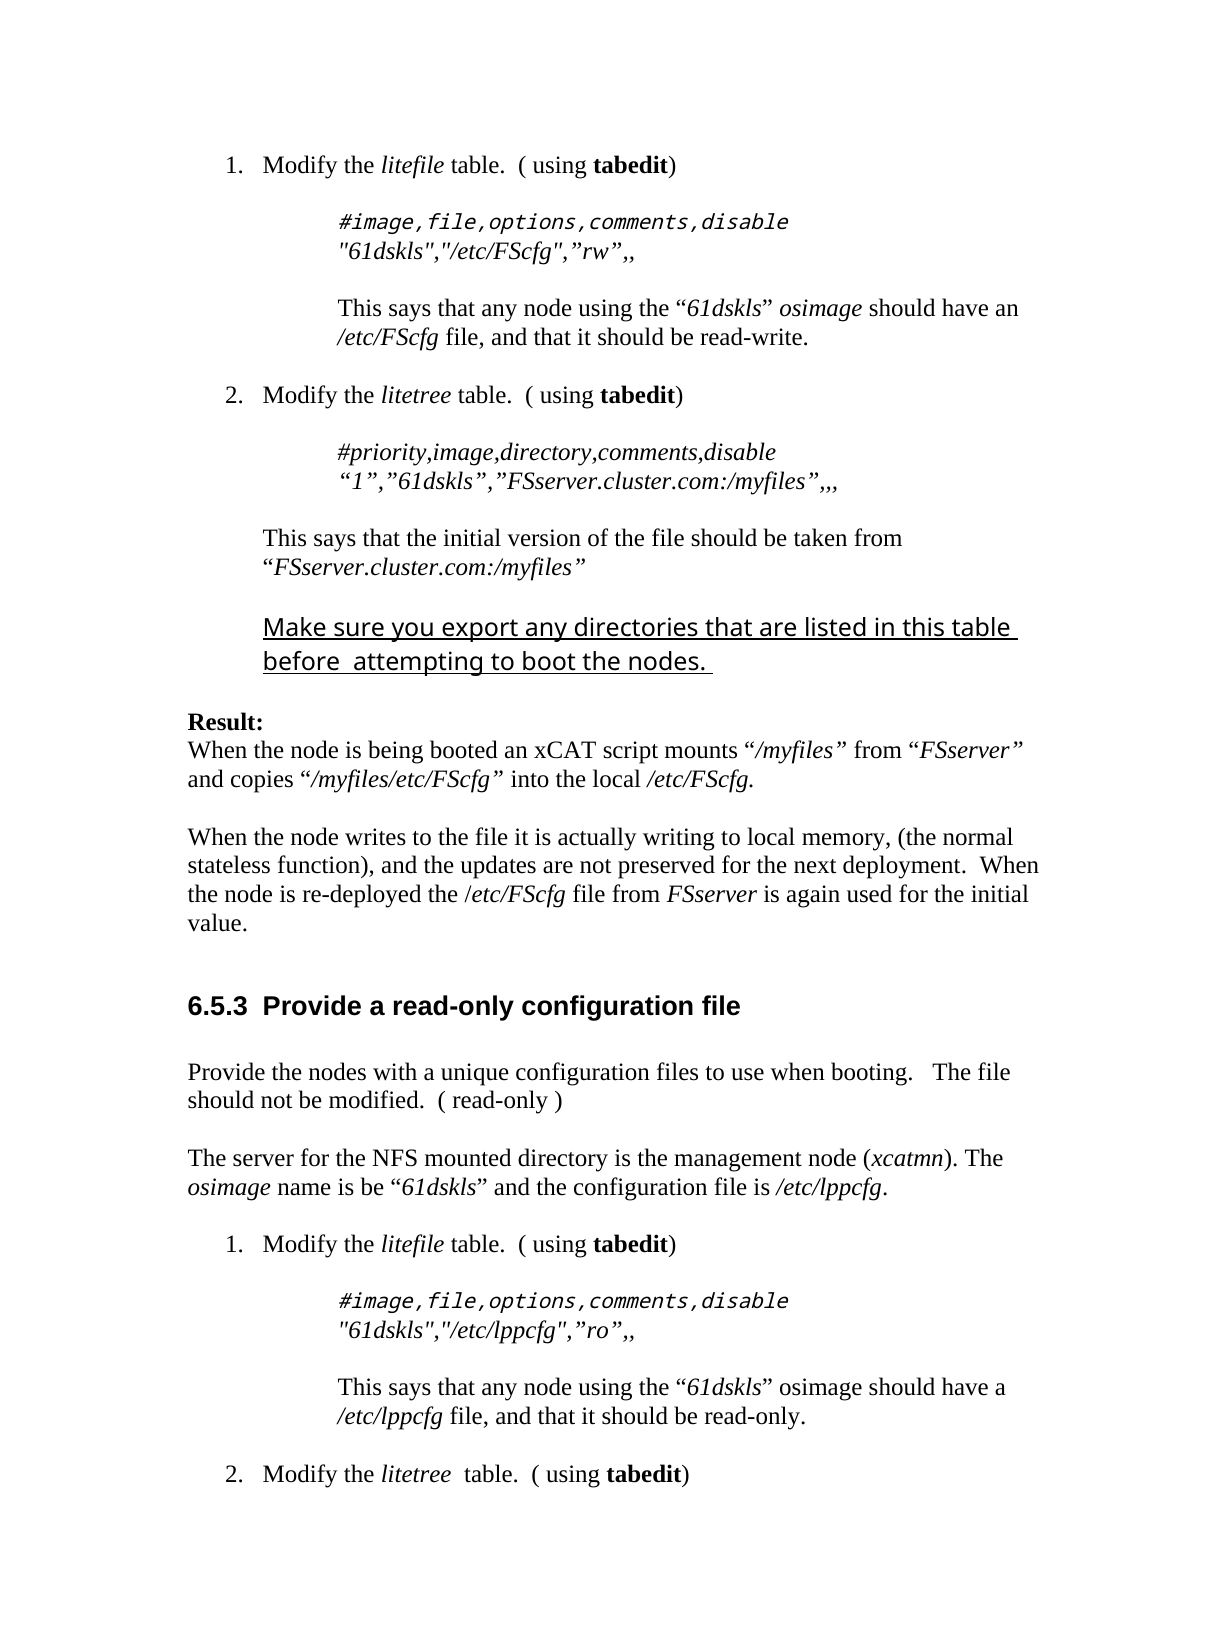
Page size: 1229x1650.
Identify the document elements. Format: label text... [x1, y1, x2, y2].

list Modify the litetree table. ( using tabedit) [225, 1459, 1041, 1487]
list This says that any node using the “61dskls” osimage should have an /etc/FScfg file, and that it should be read-write. [300, 293, 1041, 351]
list Result: [150, 707, 1041, 735]
list “1”,”61dskls”,”FSserver.cluster.com:/myfiles”,,, [300, 466, 1041, 495]
list "61dskls","/etc/lppcfg",”ro”,, [225, 1315, 1041, 1344]
list Modify the litetree table. ( using tabedit) [225, 380, 1041, 408]
list #image,file,options,comments,disable [225, 207, 1041, 236]
list #priority,image,directory,comments,disable [225, 437, 1041, 466]
list "61dskls","/etc/FScfg",”rw”,, [225, 236, 1041, 265]
subtitle Provide a read-only configuration file [187, 990, 1041, 1022]
list When the node is being booted an xCAT script mounts “/myfiles” from “FSserver” and copies “/myfiles/etc/FScfg” into the local /etc/FScfg. [150, 735, 1041, 793]
list Modify the litefile table. ( using tabedit) [225, 1229, 1041, 1258]
list This says that any node using the “61dskls” osimage should have a /etc/lppcfg file, and that it should be read-only. [300, 1372, 1041, 1430]
text When the node writes to the file it is actually writing to local memory, (the normal stateless function), and the updates are not preserved for the next deployment. When the node is re-deployed the /etc/FScfg file from FSserver is again used for the initial value. [187, 822, 1041, 937]
text Make sure you export any directories that are listed in this table before attempting to boot the nodes. [262, 610, 1041, 678]
text This says that the initial version of the file should be taken from “FSserver.cluster.com:/myfiles” [262, 523, 1041, 581]
list #image,file,options,comments,disable [225, 1287, 1041, 1315]
list Modify the litefile table. ( using tabedit) [225, 150, 1041, 179]
text The server for the NFS mounted directory is the management node (xcatmn). The osimage name is be “61dskls” and the configuration file is /etc/lppcfg. [187, 1143, 1041, 1200]
text Provide the nodes with a unique configuration files to use when booting. The file should not be modified. ( read-only ) [187, 1057, 1041, 1114]
